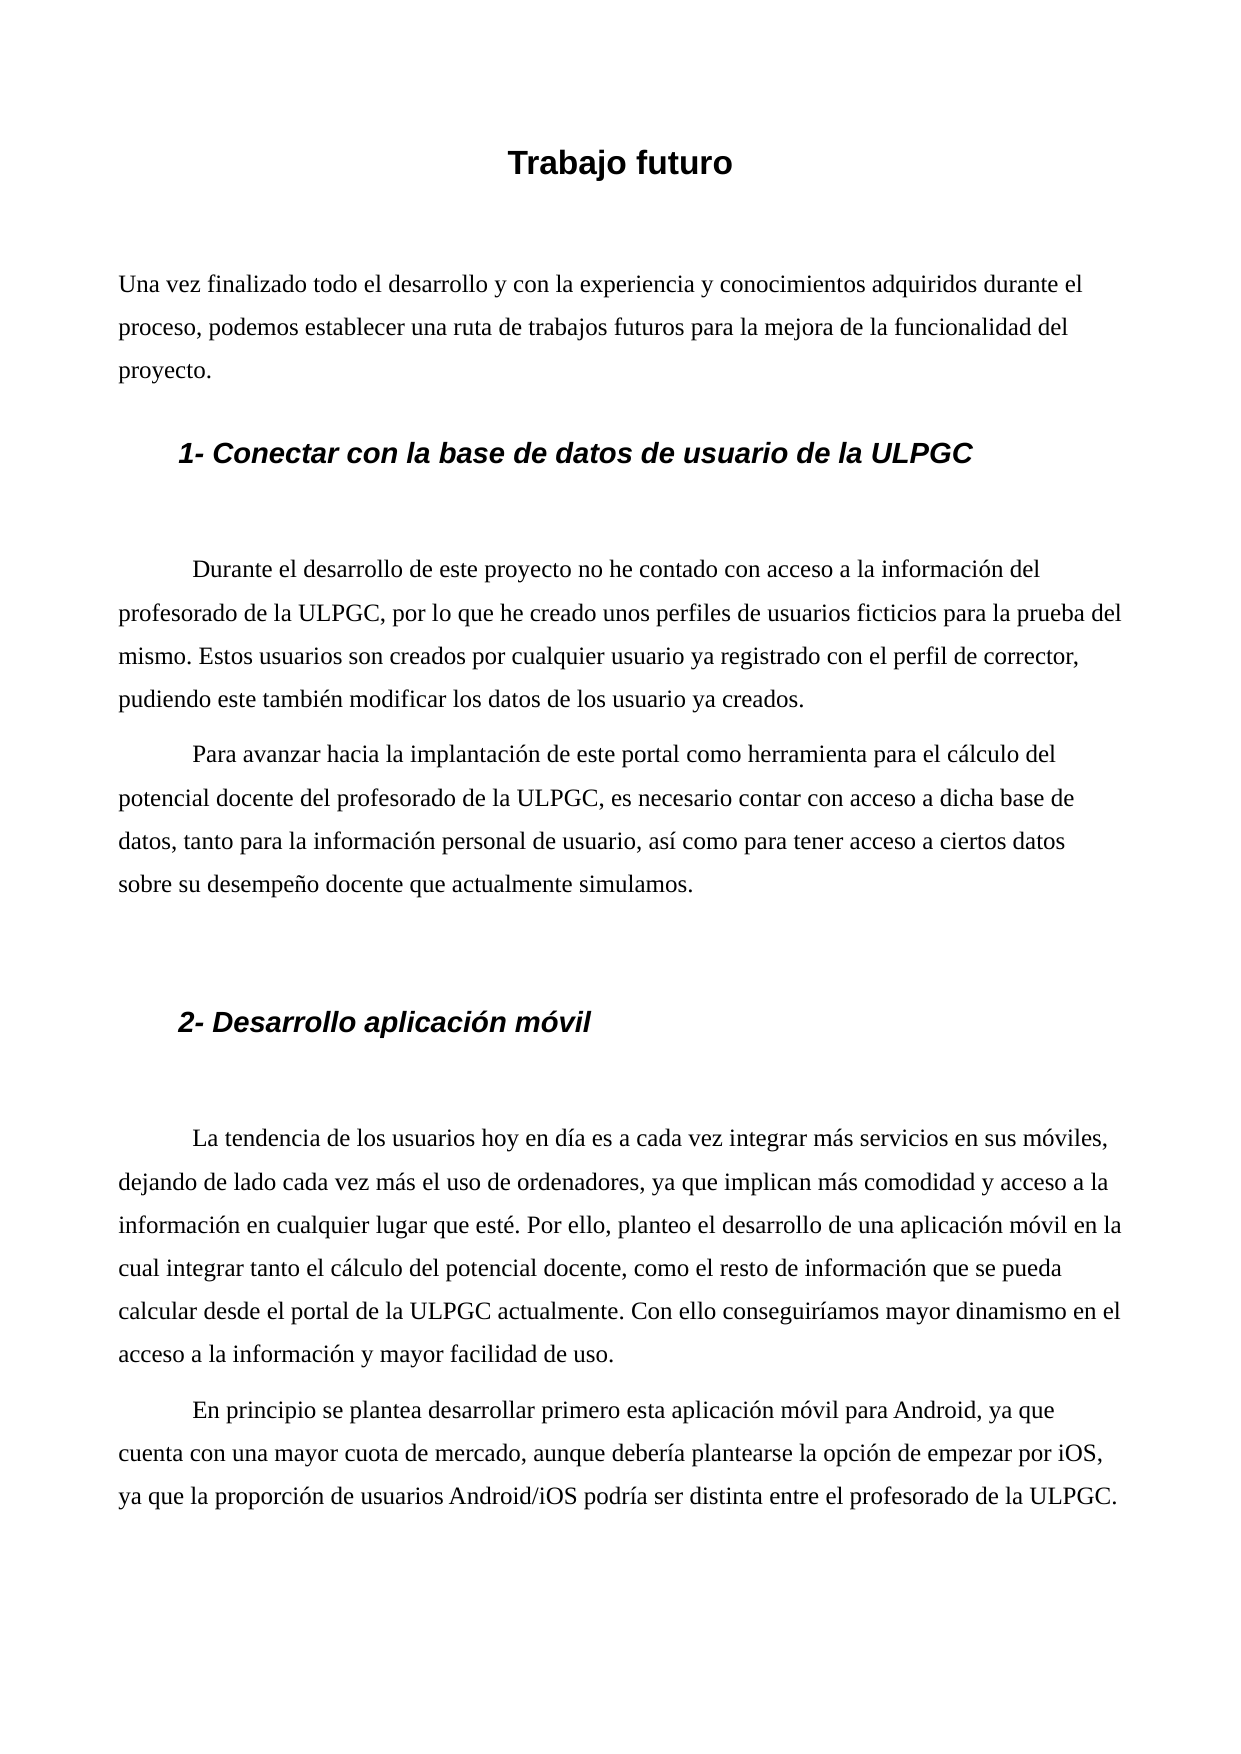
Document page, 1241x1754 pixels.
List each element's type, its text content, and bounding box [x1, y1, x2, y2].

text Una vez finalizado todo el desarrollo y con la experiencia y conocimientos adquiridos durante el proceso, podemos establecer una ruta de trabajos futuros para la mejora de la funcionalidad del proyecto. [118, 269, 1122, 384]
text La tendencia de los usuarios hoy en día es a cada vez integrar más servicios en sus móviles, dejando de lado cada vez más el uso de ordenadores, ya que implican más comodidad y acceso a la información en cualquier lugar que esté. Por ello, planteo el desarrollo de una aplicación móvil en la cual integrar tanto el cálculo del potencial docente, como el resto de información que se pueda calcular desde el portal de la ULPGC actualmente. Con ello conseguiríamos mayor dinamismo en el acceso a la información y mayor facilidad de uso. [118, 1123, 1122, 1368]
text Durante el desarrollo de este proyecto no he contado con acceso a la información del profesorado de la ULPGC, por lo que he creado unos perfiles de usuarios ficticios para la prueba del mismo. Estos usuarios son creados por cualquier usuario ya registrado con el perfil de corrector, pudiendo este también modificar los datos de los usuario ya creados. [118, 554, 1122, 713]
subtitle Trabajo futuro [118, 143, 1122, 182]
text En principio se plantea desarrollar primero esta aplicación móvil para Android, ya que cuenta con una mayor cuota de mercado, aunque debería plantearse la opción de empezar por iOS, ya que la proporción de usuarios Android/iOS podría ser distinta entre el profesorado de la ULPGC. [118, 1395, 1122, 1510]
text Para avanzar hacia la implantación de este portal como herramienta para el cálculo del potencial docente del profesorado de la ULPGC, es necesario contar con acceso a dicha base de datos, tanto para la información personal de usuario, así como para tener acceso a ciertos datos sobre su desempeño docente que actualmente simulamos. [118, 739, 1122, 898]
subtitle 1- Conectar con la base de datos de usuario de la ULPGC [118, 436, 1122, 469]
subtitle 2- Desarrollo aplicación móvil [118, 1005, 1122, 1039]
